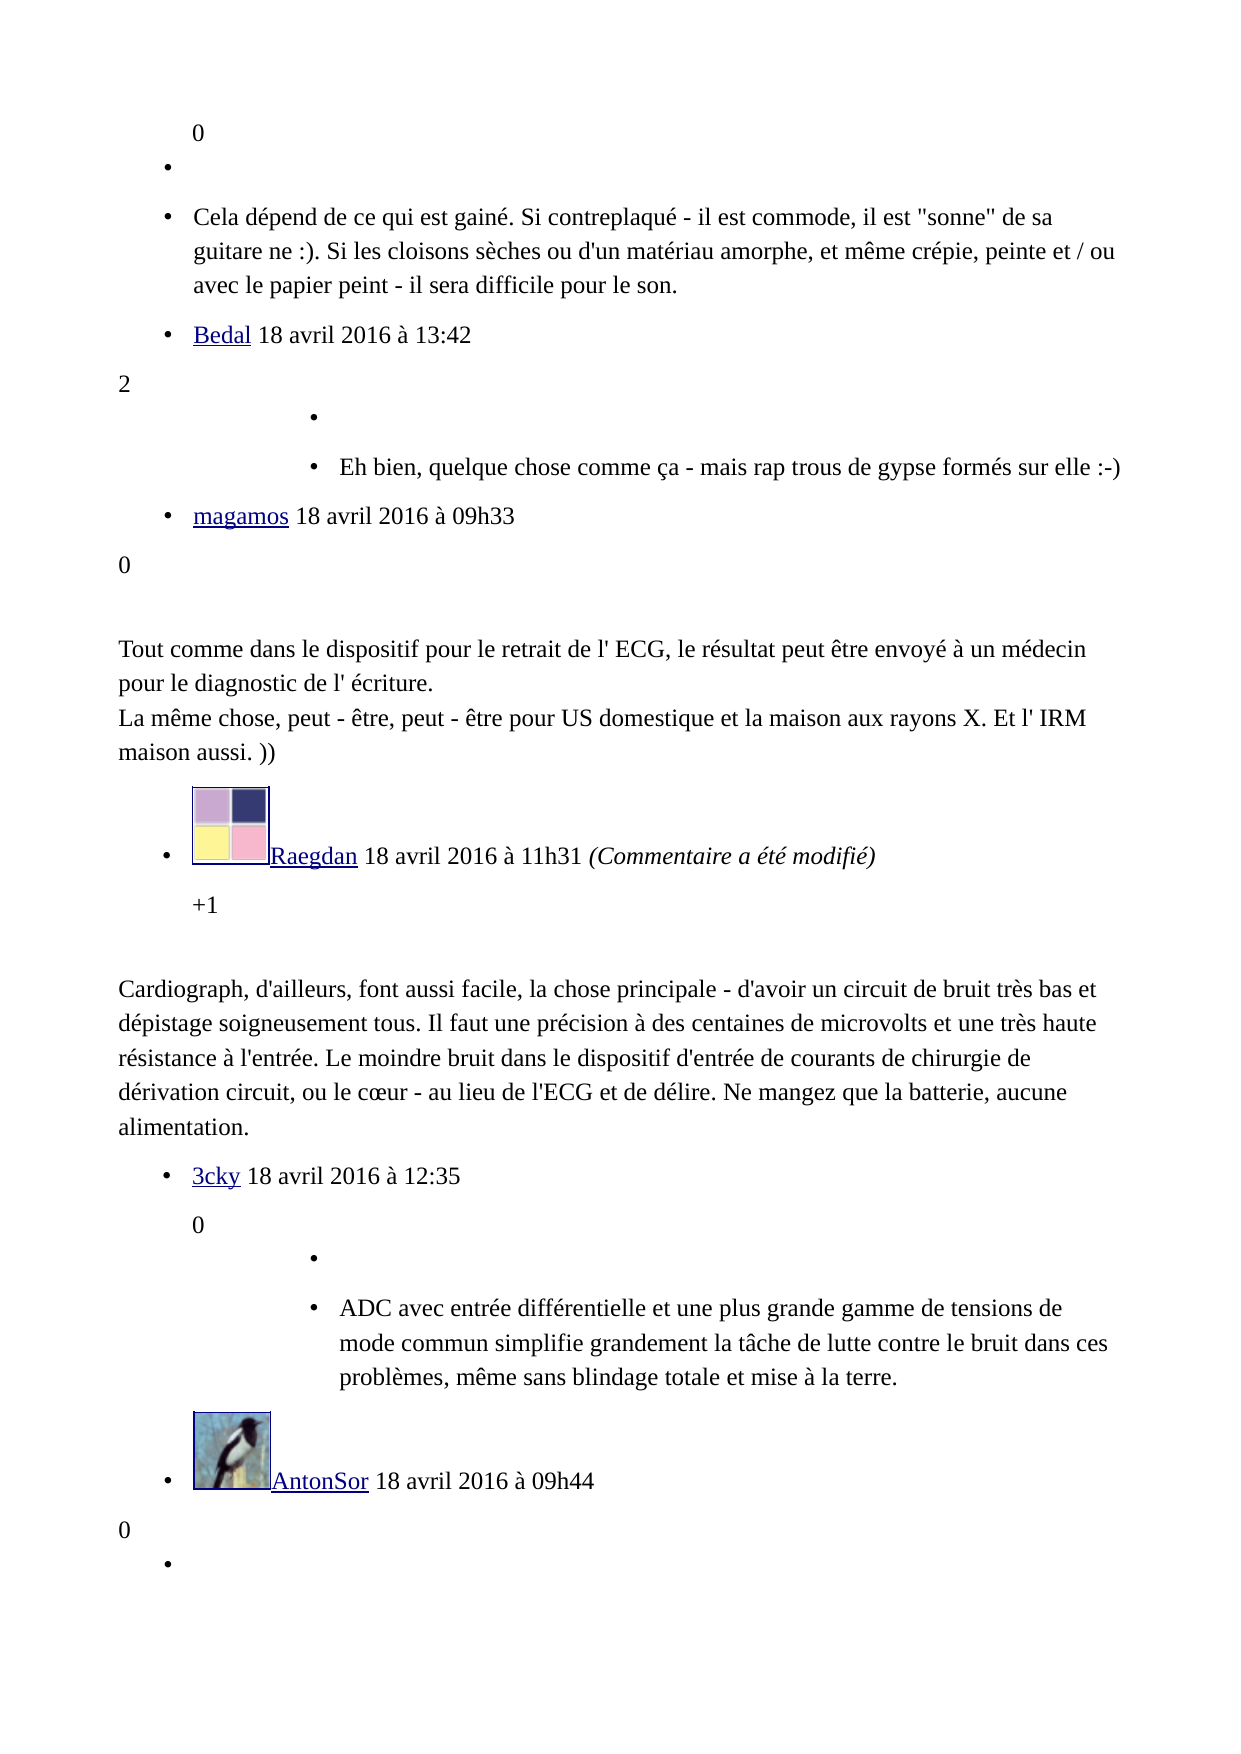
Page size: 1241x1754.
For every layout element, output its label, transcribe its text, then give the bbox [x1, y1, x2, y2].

text Cardiograph, d'ailleurs, font aussi facile, la chose principale - d'avoir un circuit de bruit très bas et dépistage soigneusement tous. Il faut une précision à des centaines de microvolts et une très haute résistance à l'entrée. Le moindre bruit dans le dispositif d'entrée de courants de chirurgie de dérivation circuit, ou le cœur - au lieu de l'ECG et de délire. Ne mangez que la batterie, aucune alimentation. [118, 974, 1122, 1141]
list ADC avec entrée différentielle et une plus grande gamme de tensions de mode commun simplifie grandement la tâche de lutte contre le bruit dans ces problèmes, même sans blindage totale et mise à la terre. [309, 1293, 1122, 1391]
text 2 [118, 369, 1122, 397]
list 3cky 18 avril 2016 à 12:35 [162, 1161, 1122, 1189]
list Eh bien, quelque chose comme ça - mais rap trous de gypse formés sur elle :-) [309, 452, 1122, 481]
list Bedal 18 avril 2016 à 13:42 [164, 320, 1122, 348]
text 0 [118, 550, 1122, 579]
list AntonSor 18 avril 2016 à 09h44 [164, 1411, 1122, 1495]
picture [195, 1413, 270, 1488]
list +1 [162, 890, 1122, 919]
list magamos 18 avril 2016 à 09h33 [164, 501, 1122, 530]
list Cela dépend de ce qui est gainé. Si contreplaqué - il est commode, il est "sonne" de sa guitare ne :). Si les cloisons sèches ou d'un matériau amorphe, et même crépie, peinte et / ou avec le papier peint - il sera difficile pour le son. [164, 202, 1122, 299]
picture [193, 788, 268, 863]
text Tout comme dans le dispositif pour le retrait de l' ECG, le résultat peut être envoyé à un médecin pour le diagnostic de l' écriture. La même chose, peut - être, peut - être pour US domestique et la maison aux rayons X. Et l' IRM maison aussi. )) [118, 634, 1122, 766]
text 0 [118, 1515, 1122, 1544]
list Raegdan 18 avril 2016 à 11h31 (Commentaire a été modifié) [162, 786, 1122, 870]
list 0 [162, 1210, 1122, 1239]
list 0 [162, 118, 1122, 147]
